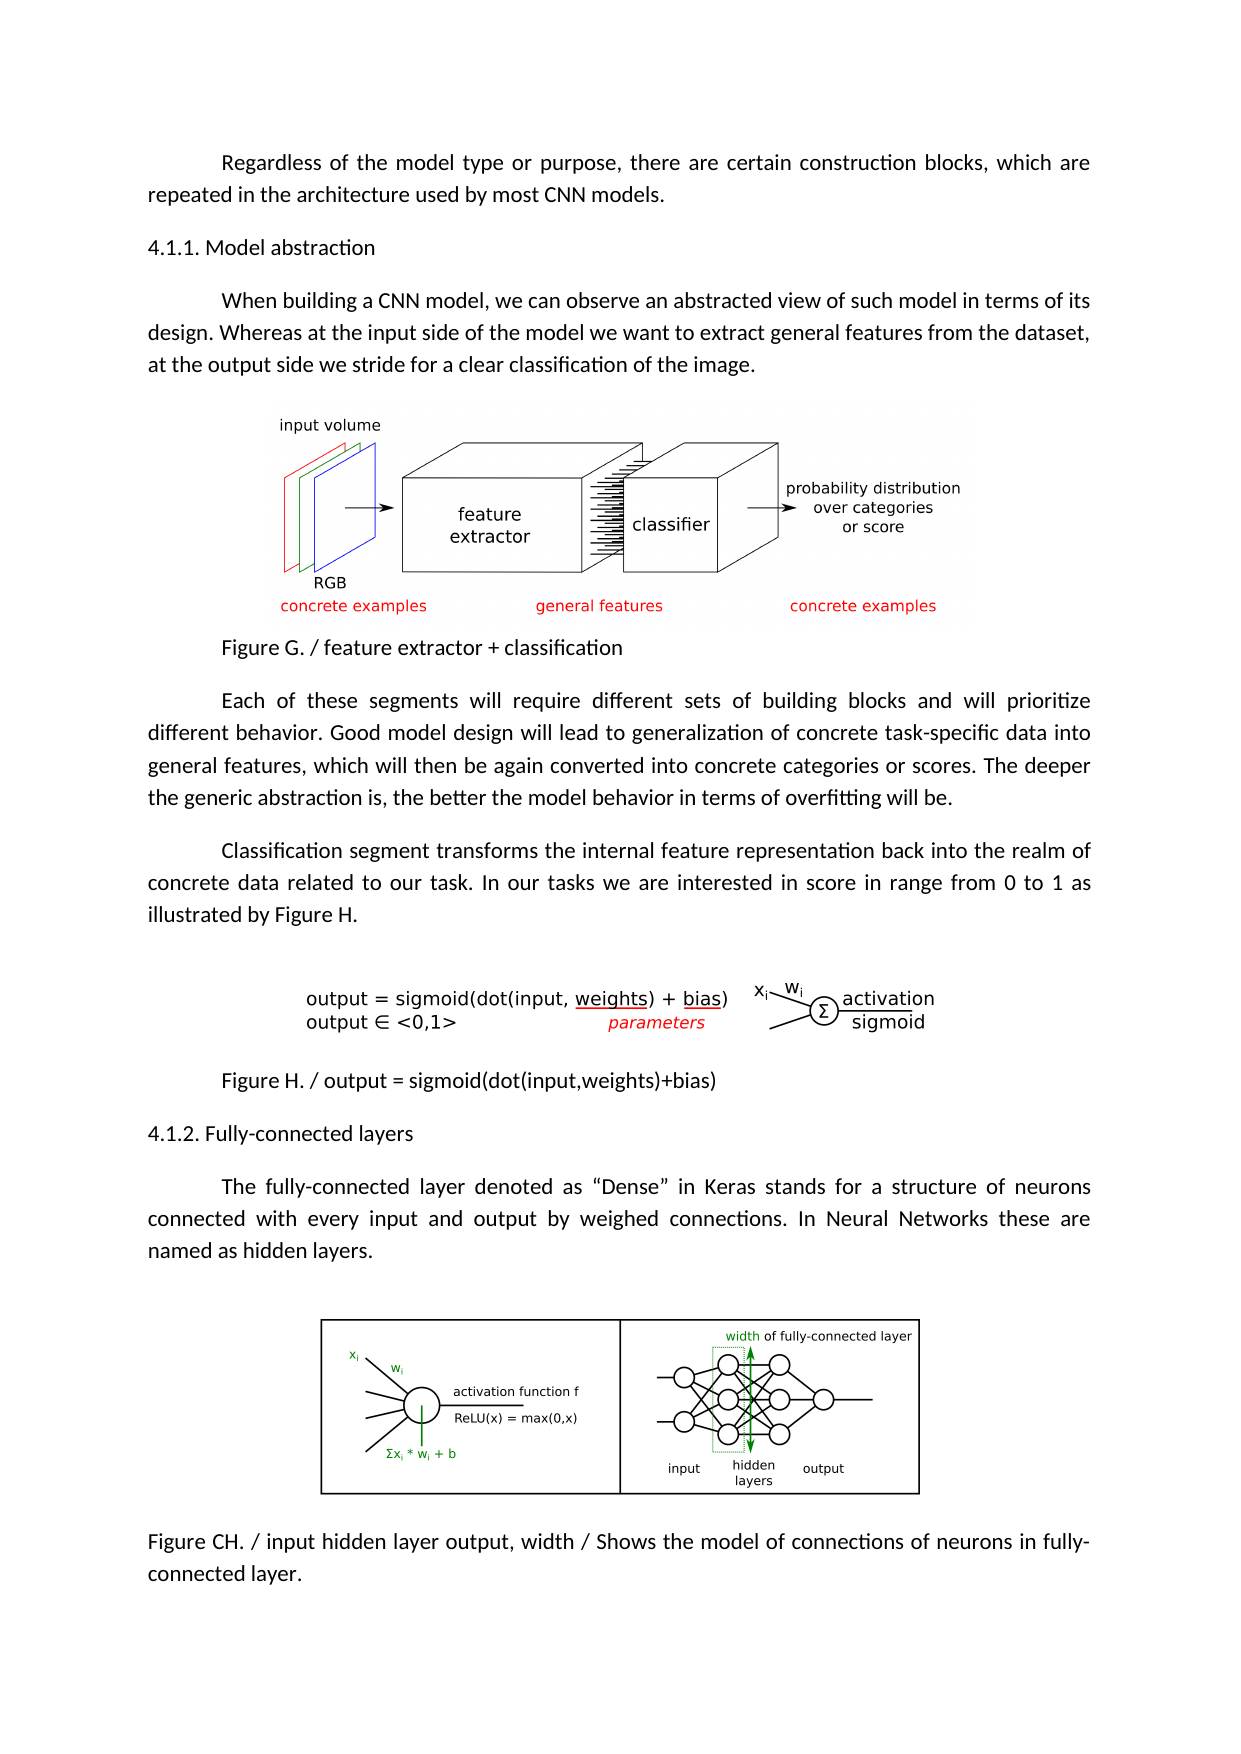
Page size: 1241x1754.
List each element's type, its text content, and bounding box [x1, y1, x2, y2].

text Classification segment transforms the internal feature representation back into the realm of concrete data related to our task. In our tasks we are interested in score in range from 0 to 1 as illustrated by Figure H. [148, 836, 1093, 928]
text Figure G. / feature extractor + classification [148, 403, 1093, 661]
text When building a CNN model, we can observe an abstracted view of such model in terms of its design. Whereas at the input side of the model we want to extract general features from the dataset, at the output side we stride for a clear classification of the image. [148, 286, 1093, 378]
text 4.1.2. Fully-connected layers [148, 1119, 1093, 1147]
picture [277, 953, 963, 1062]
text Figure H. / output = sigmoid(dot(input,weights)+bias) [148, 953, 1093, 1094]
picture [291, 1289, 949, 1524]
text Figure CH. / input hidden layer output, width / Shows the model of connections of neurons in fully-connected layer. [148, 1289, 1093, 1588]
text Regardless of the model type or purpose, there are certain construction blocks, which are repeated in the architecture used by most CNN models. [148, 148, 1093, 208]
text 4.1.1. Model abstraction [148, 233, 1093, 261]
text Each of these segments will require different sets of building blocks and will prioritize different behavior. Good model design will lead to generalization of concrete task-specific data into general features, which will then be again converted into concrete categories or scores. The deeper the generic abstraction is, the better the model behavior in terms of overfitting will be. [148, 686, 1093, 811]
text The fully-connected layer denoted as “Dense” in Keras stands for a structure of neurons connected with every input and output by weighed connections. In Neural Networks these are named as hidden layers. [148, 1172, 1093, 1264]
picture [265, 403, 975, 630]
